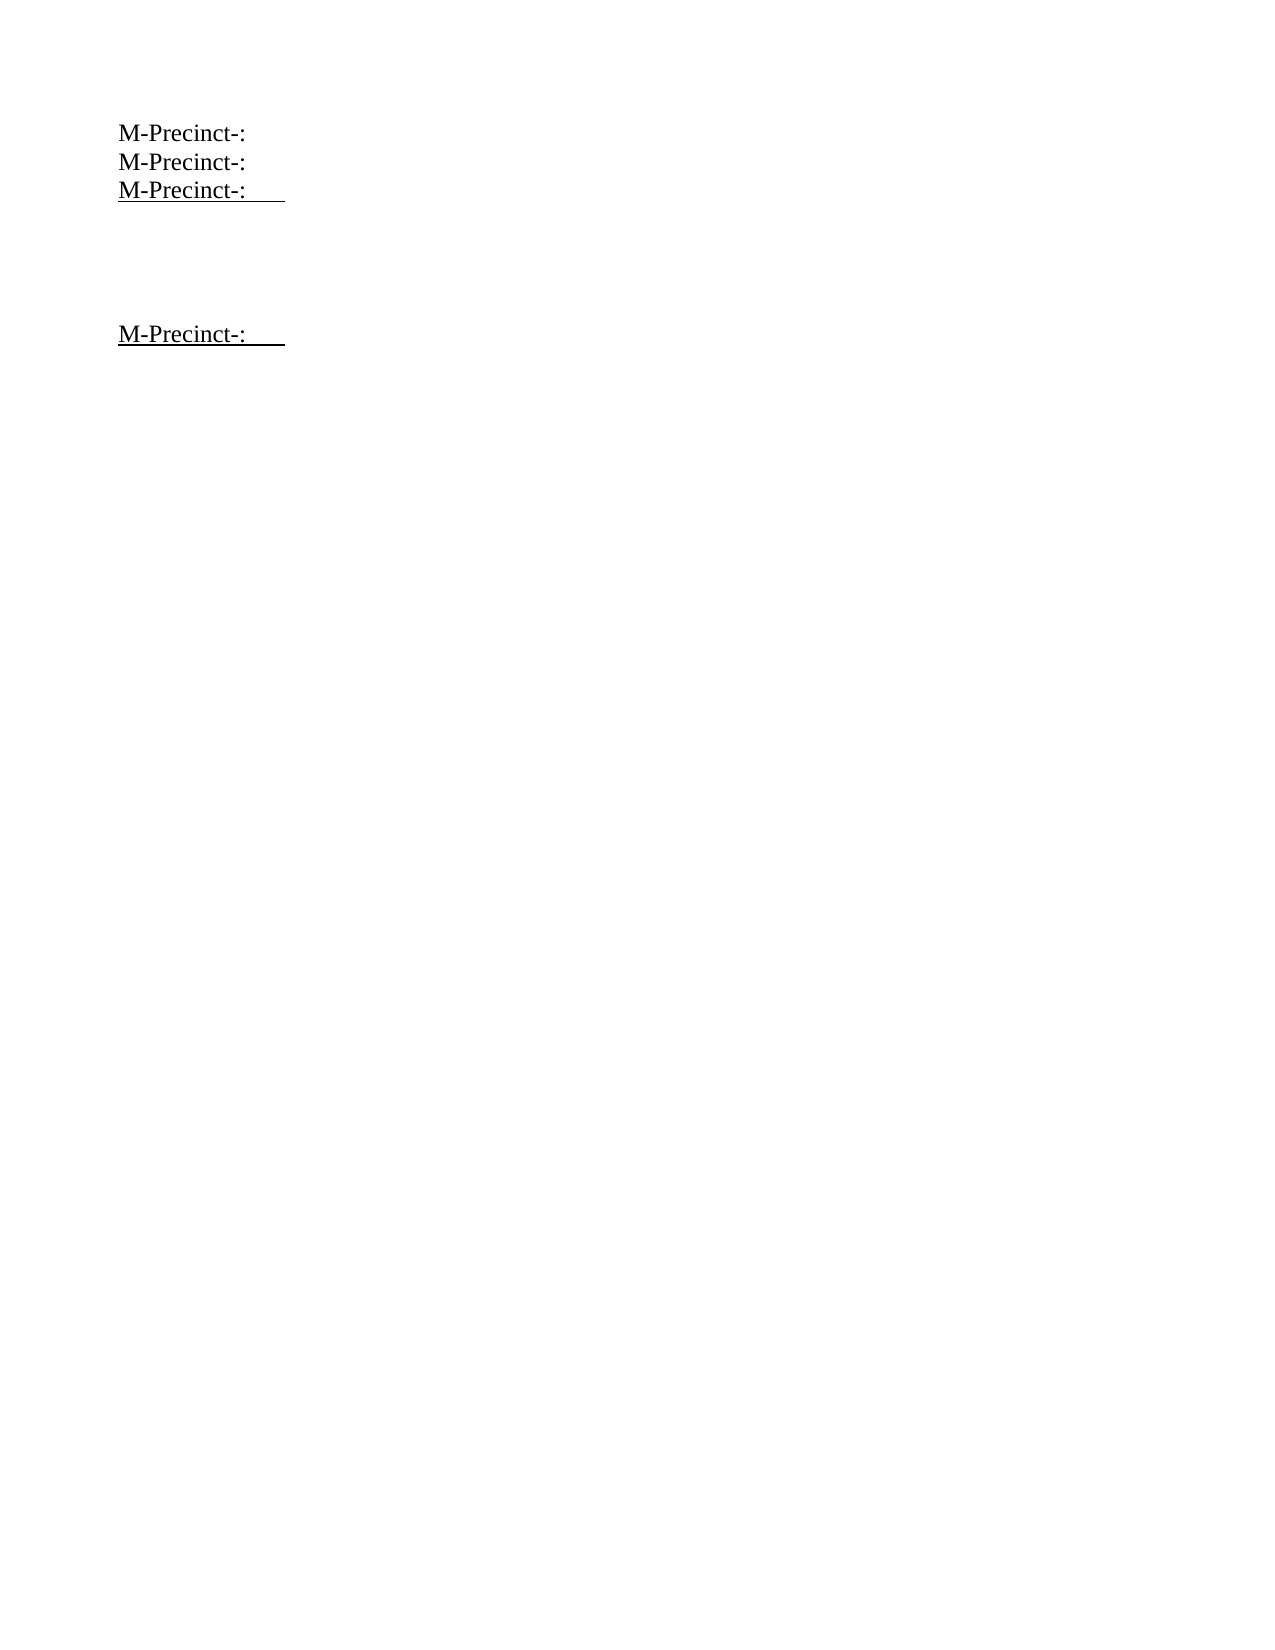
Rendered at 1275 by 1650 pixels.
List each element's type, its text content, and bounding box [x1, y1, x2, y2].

text M-Precinct-: [118, 176, 1157, 204]
text M-Precinct-: M-Precinct-: [118, 118, 1157, 176]
text M-Precinct-: [118, 319, 1157, 348]
